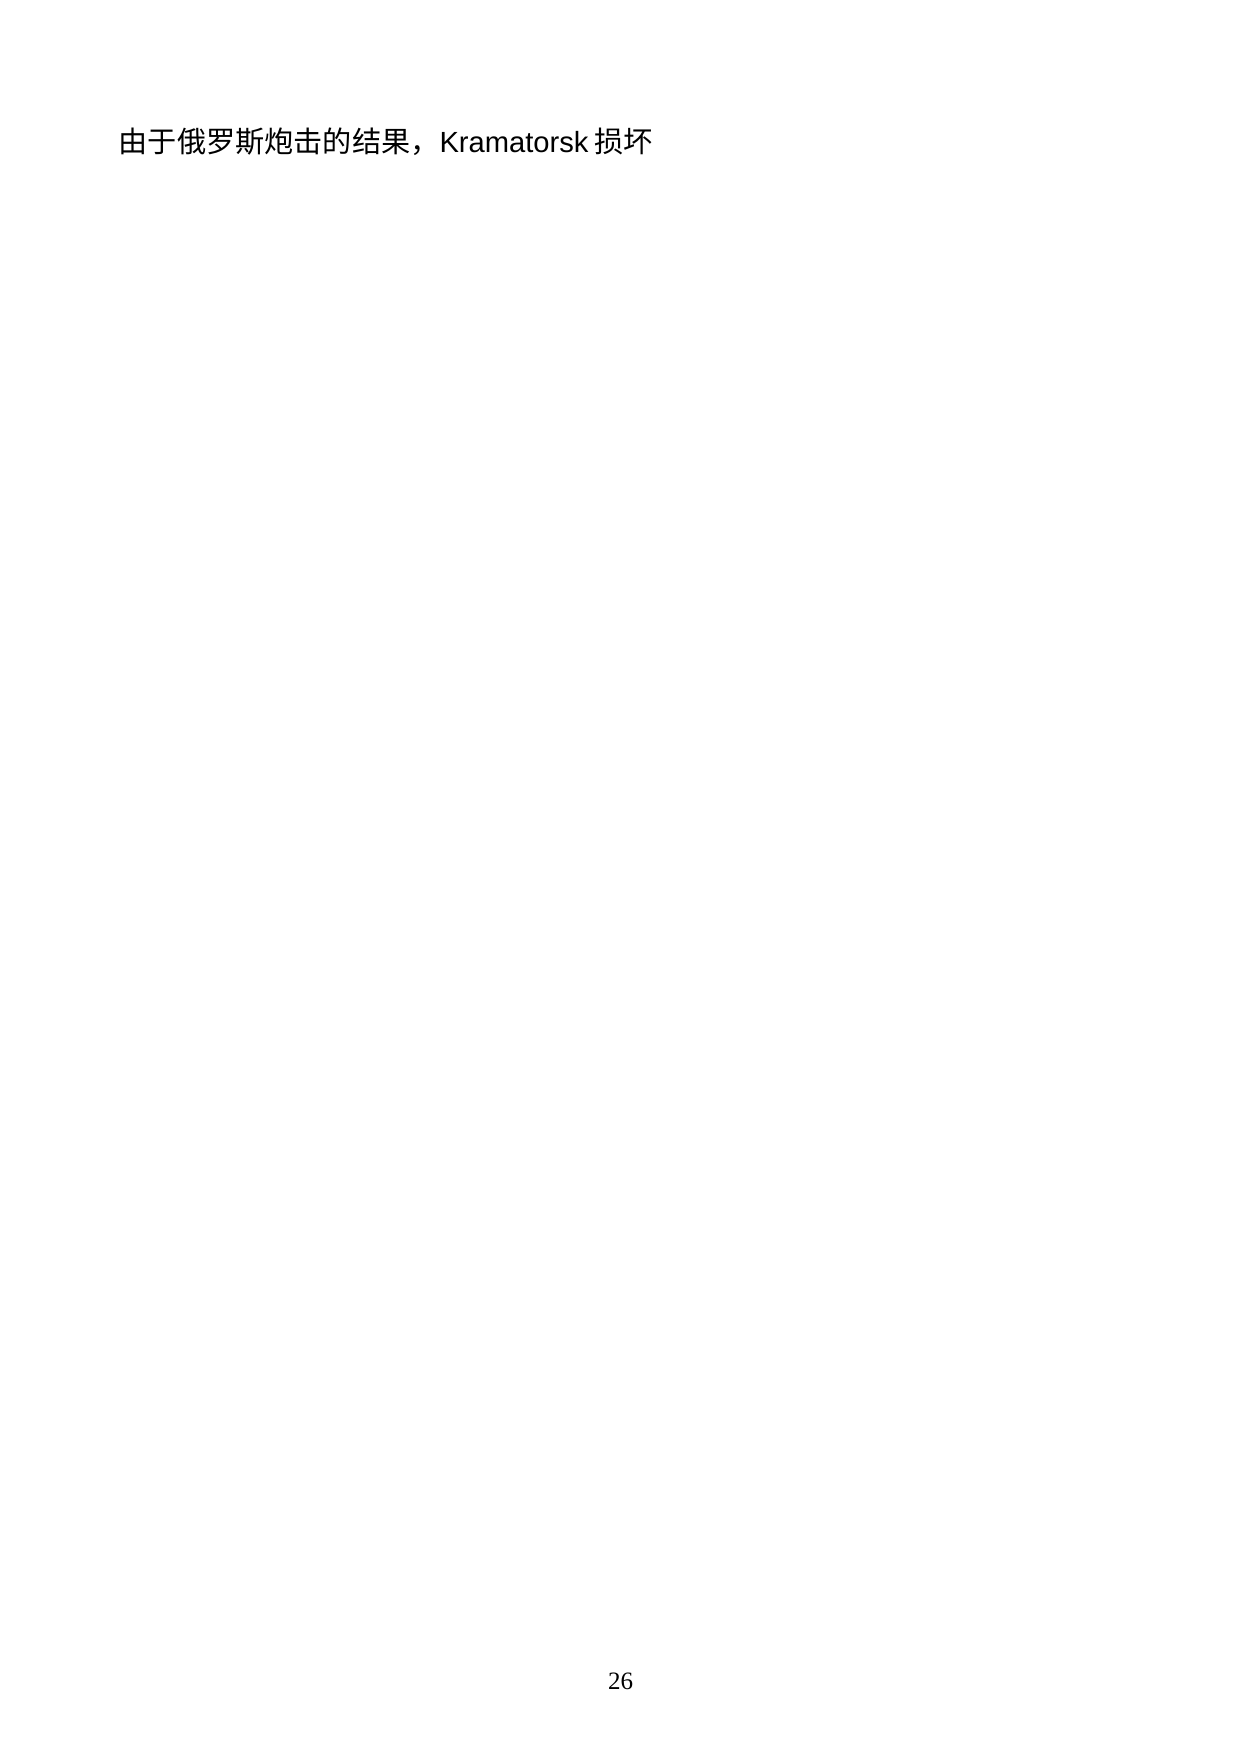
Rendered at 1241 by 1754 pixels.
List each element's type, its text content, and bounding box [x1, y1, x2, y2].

text 由于俄罗斯炮击的结果，Kramatorsk损坏 [118, 118, 1122, 1560]
